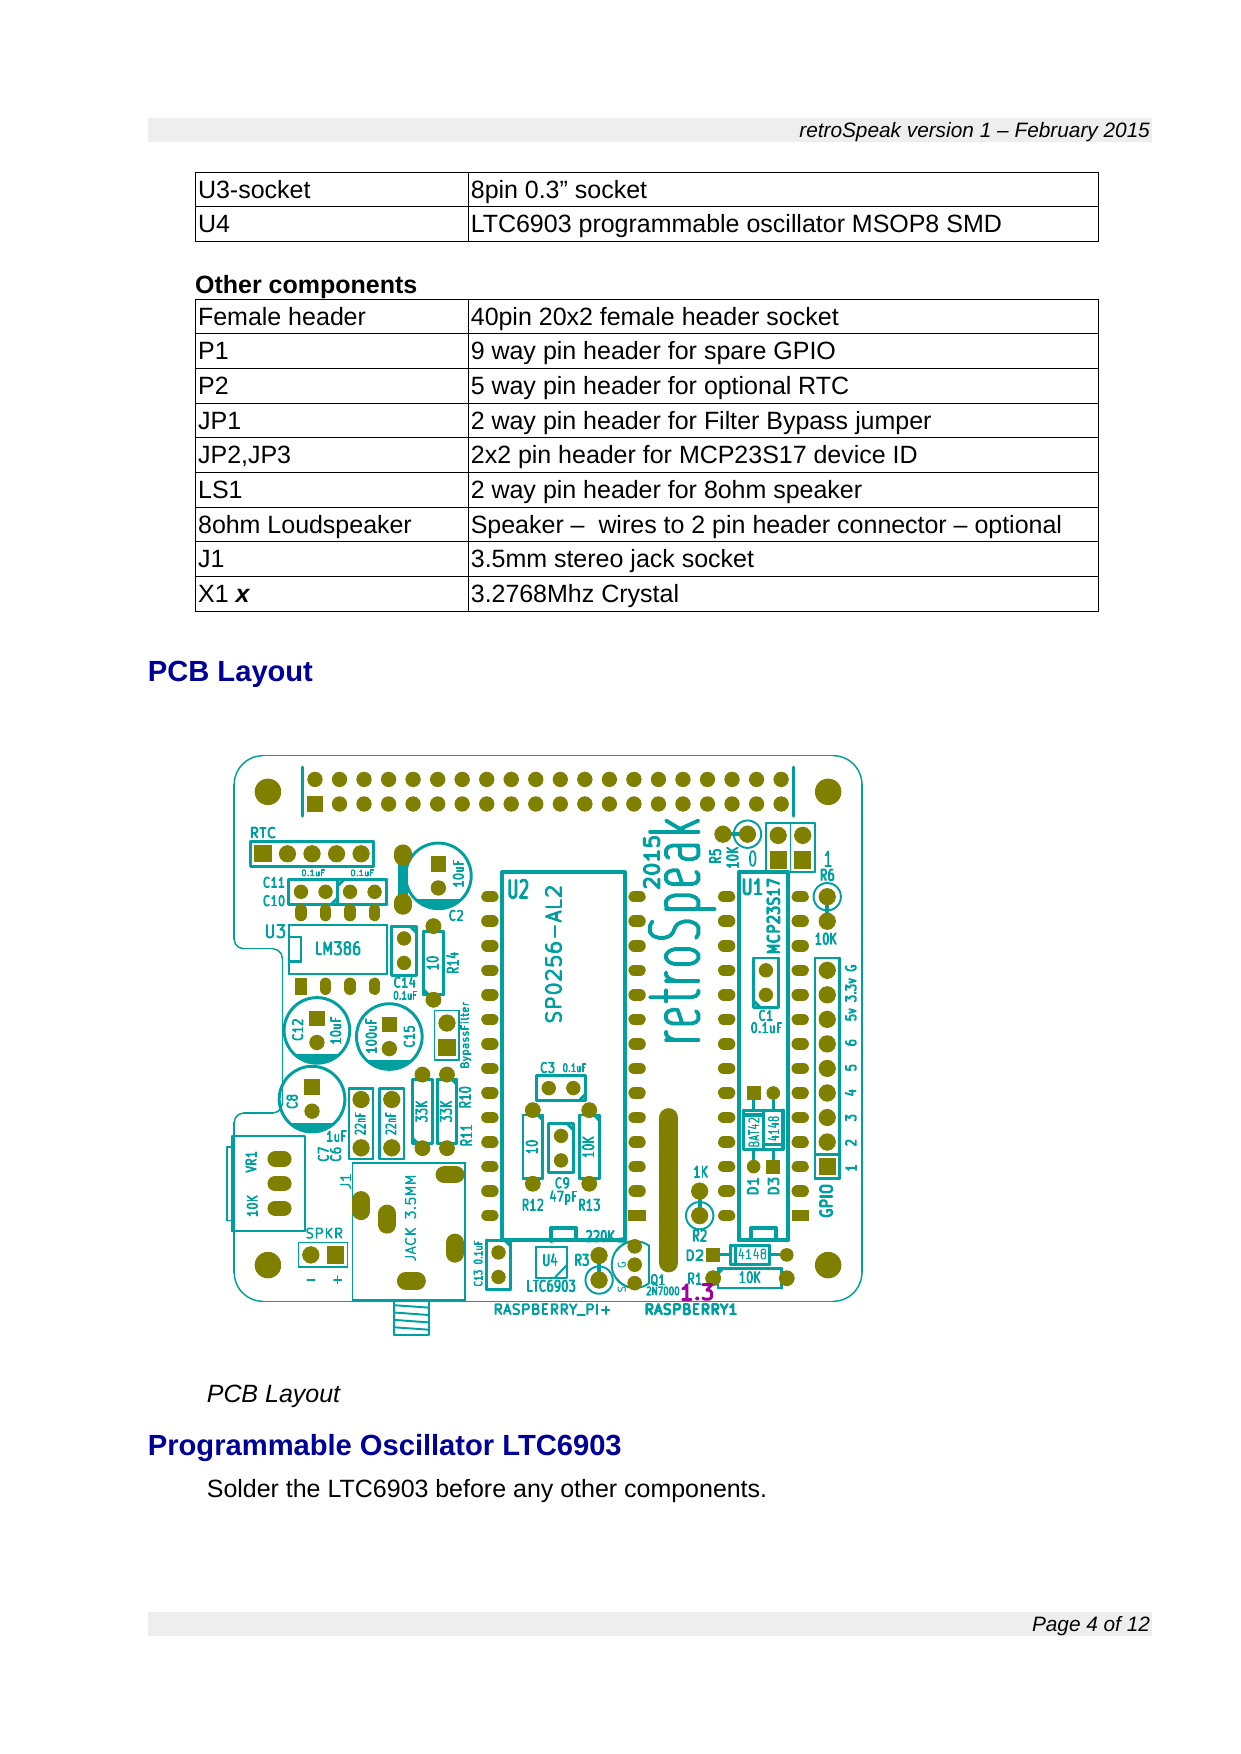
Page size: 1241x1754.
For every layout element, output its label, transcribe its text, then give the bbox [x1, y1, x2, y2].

table_cell 2 way pin header for Filter Bypass jumper [469, 404, 1098, 437]
table_cell Other components [195, 270, 468, 298]
table_cell 5 way pin header for optional RTC [469, 369, 1098, 403]
text Solder the LTC6903 before any other components. [207, 1474, 1093, 1503]
table_cell P2 [196, 369, 468, 403]
table_cell 8pin 0.3” socket [469, 173, 1098, 206]
table_cell [468, 270, 1098, 298]
table_cell [195, 242, 468, 270]
table_cell JP2,JP3 [196, 438, 468, 472]
table_cell LTC6903 programmable oscillator MSOP8 SMD [469, 207, 1098, 241]
table_cell 2 way pin header for 8ohm speaker [469, 473, 1098, 507]
table_cell 40pin 20x2 female header socket [469, 300, 1098, 333]
table_cell U3-socket [196, 173, 468, 206]
table_cell LS1 [196, 473, 468, 507]
table_cell J1 [196, 542, 468, 576]
table_cell 3.2768Mhz Crystal [469, 577, 1098, 611]
table_cell Female header [196, 300, 468, 333]
table_cell X1 x [196, 577, 468, 611]
table_cell JP1 [196, 404, 468, 437]
text PCB Layout [207, 713, 883, 1408]
table_cell Speaker – wires to 2 pin header connector – optional [469, 508, 1098, 541]
subtitle PCB Layout [148, 654, 1152, 688]
table_cell [468, 242, 1098, 270]
table_cell 3.5mm stereo jack socket [469, 542, 1098, 576]
table_cell 9 way pin header for spare GPIO [469, 334, 1098, 368]
table_cell U4 [196, 207, 468, 241]
subtitle Programmable Oscillator LTC6903 [148, 1428, 1152, 1462]
table_cell 8ohm Loudspeaker [196, 508, 468, 541]
table_cell 2x2 pin header for MCP23S17 device ID [469, 438, 1098, 472]
table_cell P1 [196, 334, 468, 368]
